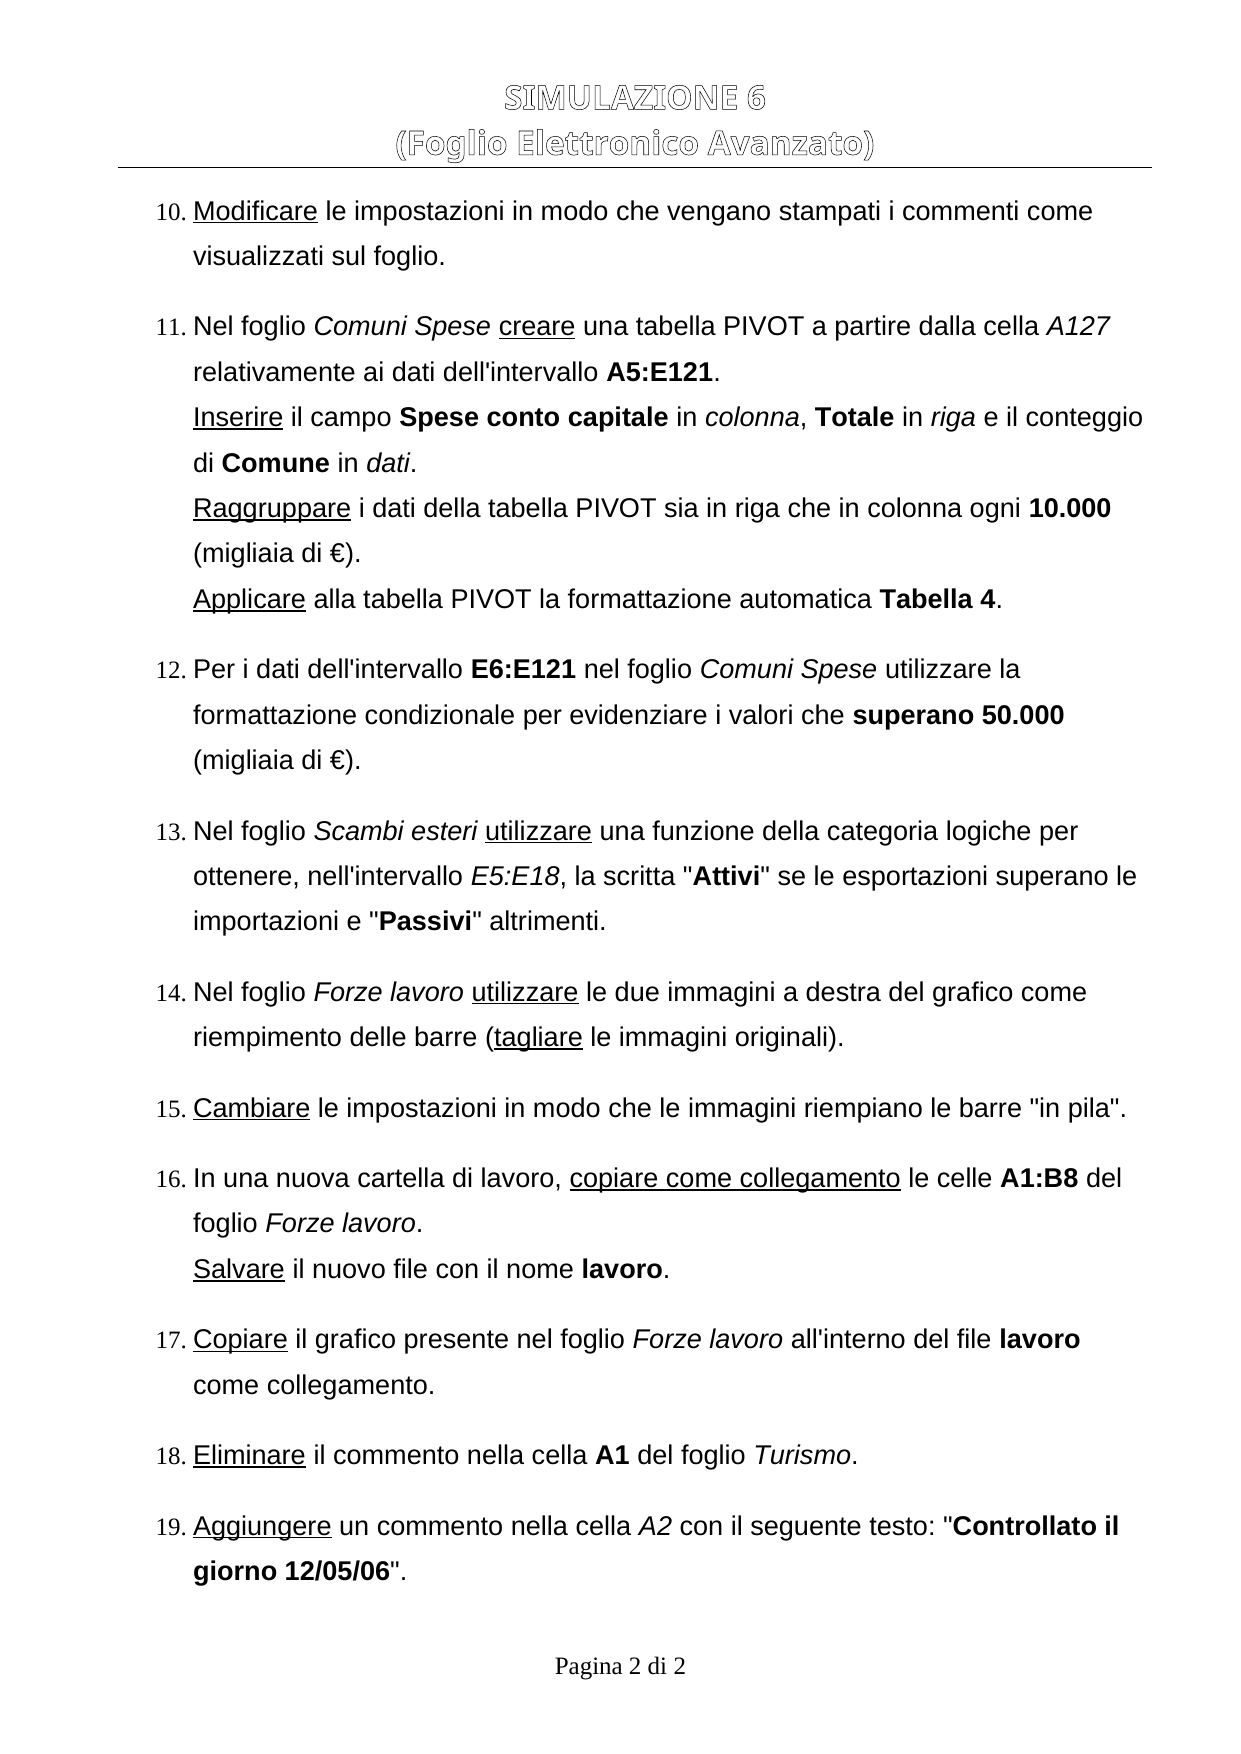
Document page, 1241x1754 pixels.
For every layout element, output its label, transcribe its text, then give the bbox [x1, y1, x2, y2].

list Nel foglio Comuni Spese creare una tabella PIVOT a partire dalla cella A127 relativamente ai dati dell'intervallo A5:E121. Inserire il campo Spese conto capitale in colonna, Totale in riga e il conteggio di Comune in dati. Raggruppare i dati della tabella PIVOT sia in riga che in colonna ogni 10.000 (migliaia di €). Applicare alla tabella PIVOT la formattazione automatica Tabella 4. [155, 311, 1152, 614]
list Nel foglio Forze lavoro utilizzare le due immagini a destra del grafico come riempimento delle barre (tagliare le immagini originali). [155, 977, 1152, 1052]
list Per i dati dell'intervallo E6:E121 nel foglio Comuni Spese utilizzare la formattazione condizionale per evidenziare i valori che superano 50.000 (migliaia di €). [155, 654, 1152, 775]
list Nel foglio Scambi esteri utilizzare una funzione della categoria logiche per ottenere, nell'intervallo E5:E18, la scritta "Attivi" se le esportazioni superano le importazioni e "Passivi" altrimenti. [155, 815, 1152, 937]
list Cambiare le impostazioni in modo che le immagini riempiano le barre "in pila". [155, 1092, 1152, 1123]
list Eliminare il commento nella cella A1 del foglio Turismo. [155, 1440, 1152, 1470]
list Aggiungere un commento nella cella A2 con il seguente testo: "Controllato il giorno 12/05/06". [155, 1510, 1152, 1586]
list Copiare il grafico presente nel foglio Forze lavoro all'interno del file lavoro come collegamento. [155, 1324, 1152, 1400]
list Modificare le impostazioni in modo che vengano stampati i commenti come visualizzati sul foglio. [155, 195, 1152, 271]
list In una nuova cartella di lavoro, copiare come collegamento le celle A1:B8 del foglio Forze lavoro. Salvare il nuovo file con il nome lavoro. [155, 1163, 1152, 1284]
